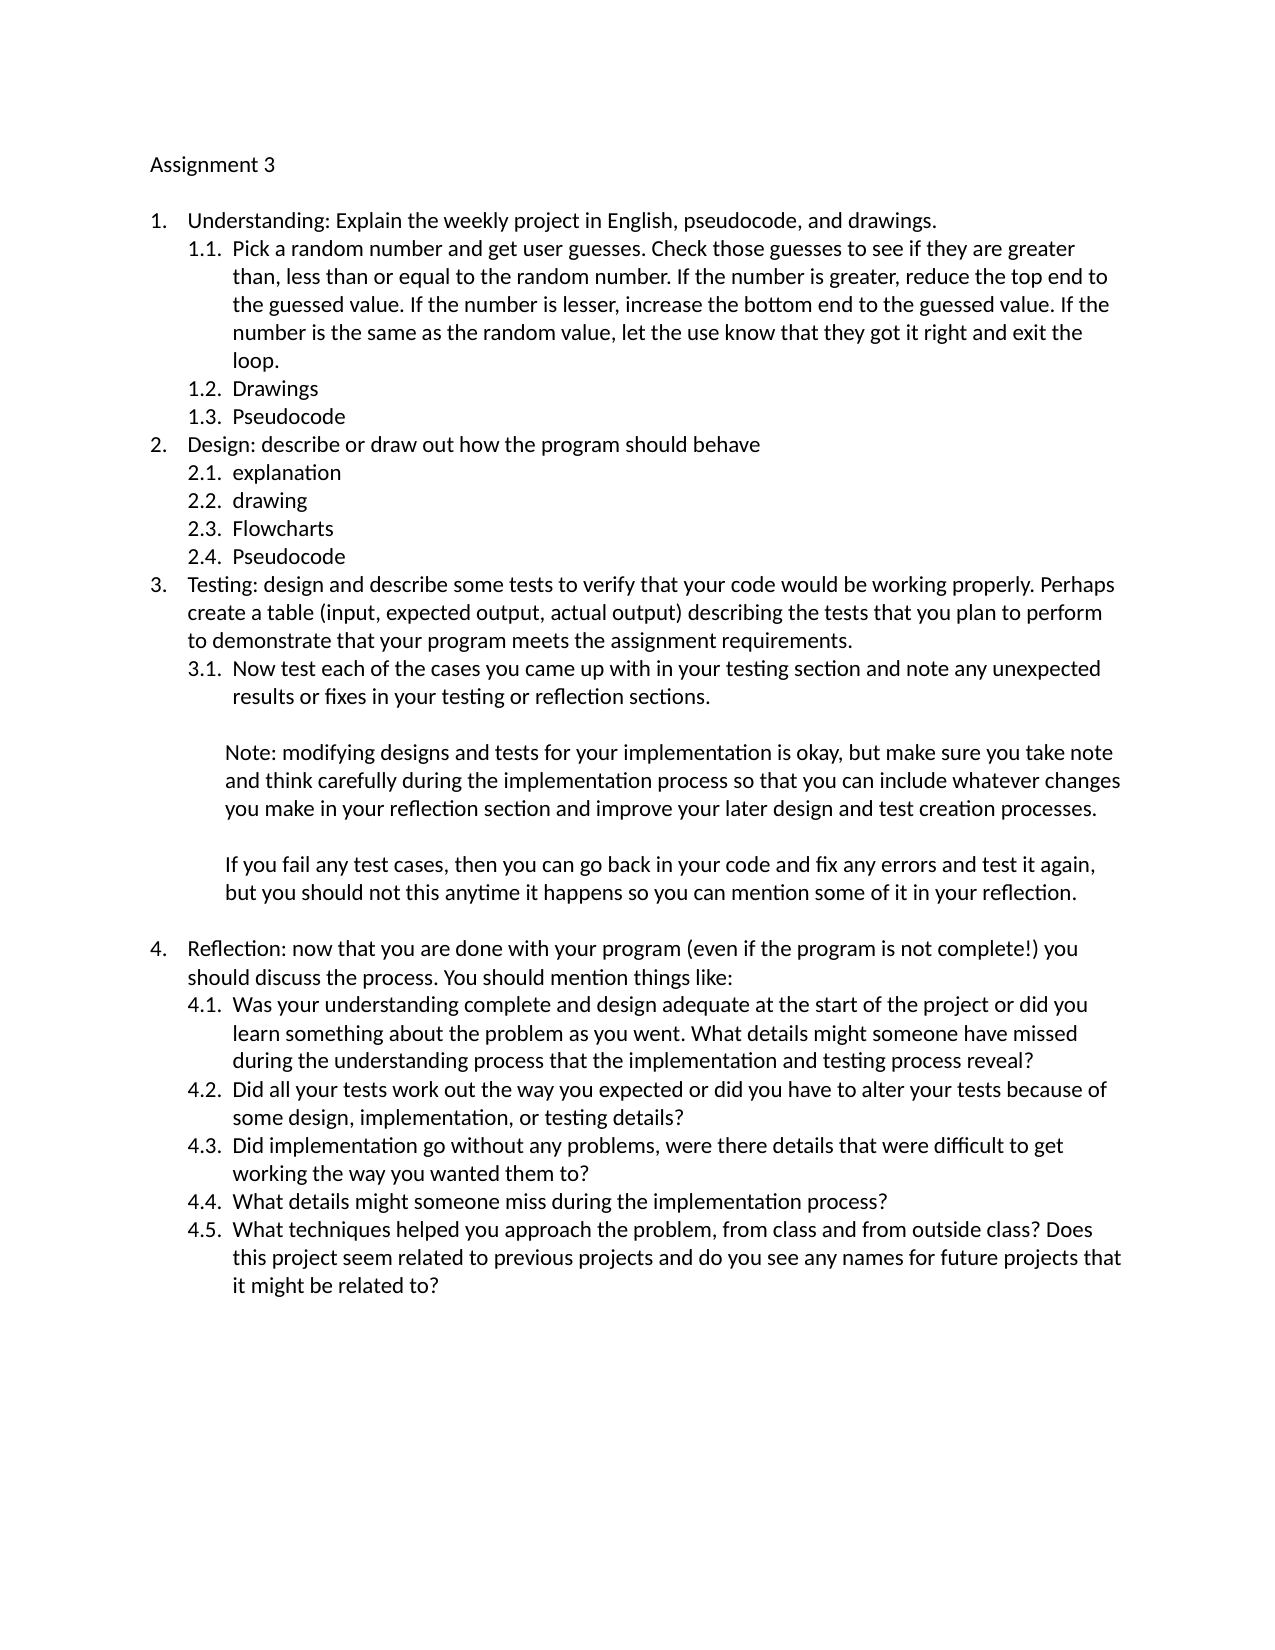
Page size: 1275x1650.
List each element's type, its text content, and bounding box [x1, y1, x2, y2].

list What techniques helped you approach the problem, from class and from outside class? Does this project seem related to previous projects and do you see any names for future projects that it might be related to? [187, 1215, 1125, 1299]
list Now test each of the cases you came up with in your testing section and note any unexpected results or fixes in your testing or reflection sections. [187, 654, 1125, 710]
text Note: modifying designs and tests for your implementation is okay, but make sure you take note and think carefully during the implementation process so that you can include whatever changes you make in your reflection section and improve your later design and test creation processes. [225, 738, 1125, 822]
list Was your understanding complete and design adequate at the start of the project or did you learn something about the problem as you went. What details might someone have missed during the understanding process that the implementation and testing process reveal? [187, 991, 1125, 1075]
list drawing [187, 486, 1125, 514]
text If you fail any test cases, then you can go back in your code and fix any errors and test it again, but you should not this anytime it happens so you can mention some of it in your reflection. [225, 851, 1125, 907]
list Understanding: Explain the weekly project in English, pseudocode, and drawings. [150, 206, 1125, 234]
list Reflection: now that you are done with your program (even if the program is not complete!) you should discuss the process. You should mention things like: [150, 934, 1125, 991]
list What details might someone miss during the implementation process? [187, 1187, 1125, 1215]
list Testing: design and describe some tests to verify that your code would be working properly. Perhaps create a table (input, expected output, actual output) describing the tests that you plan to perform to demonstrate that your program meets the assignment requirements. [150, 570, 1125, 654]
list Pseudocode [187, 402, 1125, 430]
list Design: describe or draw out how the program should behave [150, 430, 1125, 458]
list Drawings [187, 374, 1125, 402]
list Did implementation go without any problems, were there details that were difficult to get working the way you wanted them to? [187, 1131, 1125, 1187]
list Flowcharts [187, 514, 1125, 542]
list Pseudocode [187, 542, 1125, 570]
list explanation [187, 458, 1125, 486]
list Did all your tests work out the way you expected or did you have to alter your tests because of some design, implementation, or testing details? [187, 1075, 1125, 1131]
text Assignment 3 [150, 150, 1125, 178]
list Pick a random number and get user guesses. Check those guesses to see if they are greater than, less than or equal to the random number. If the number is greater, reduce the top end to the guessed value. If the number is lesser, increase the bottom end to the guessed value. If the number is the same as the random value, let the use know that they got it right and exit the loop. [187, 234, 1125, 374]
